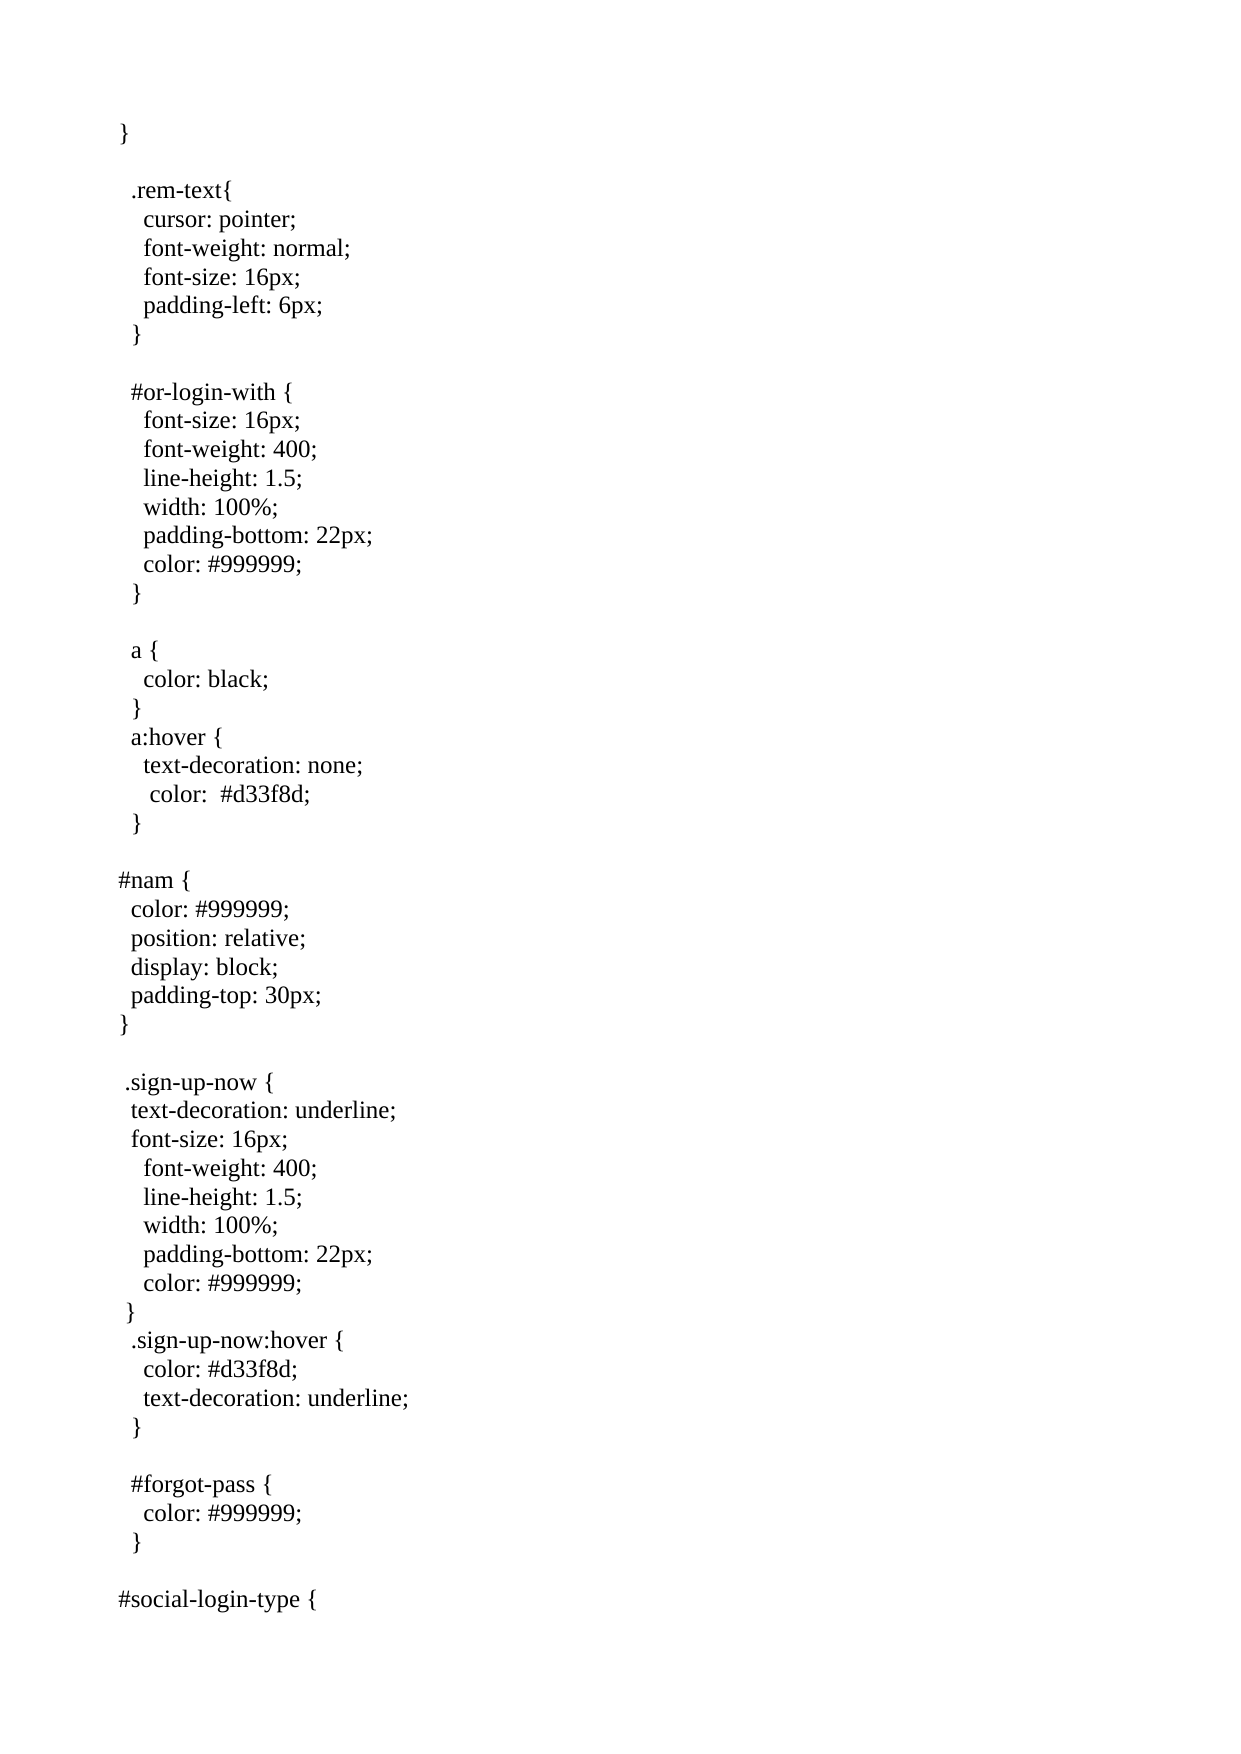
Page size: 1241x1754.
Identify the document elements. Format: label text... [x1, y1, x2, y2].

text line-height: 1.5; [118, 1182, 1122, 1211]
text line-height: 1.5; [118, 463, 1122, 492]
text position: relative; [118, 923, 1122, 952]
text color: black; [118, 664, 1122, 693]
text } [118, 319, 1122, 348]
text font-weight: normal; [118, 233, 1122, 262]
text padding-top: 30px; [118, 981, 1122, 1009]
text } [118, 118, 1122, 147]
text width: 100%; [118, 1211, 1122, 1239]
text cursor: pointer; [118, 204, 1122, 233]
text #or-login-with { [118, 377, 1122, 406]
text padding-bottom: 22px; [118, 521, 1122, 549]
text padding-left: 6px; [118, 291, 1122, 319]
text .sign-up-now { [118, 1067, 1122, 1096]
text } [118, 578, 1122, 607]
text width: 100%; [118, 492, 1122, 521]
text } [118, 1297, 1122, 1326]
text } [118, 1527, 1122, 1556]
text color: #d33f8d; [118, 1354, 1122, 1383]
text } [118, 1412, 1122, 1441]
text } [118, 808, 1122, 837]
text .rem-text{ [118, 176, 1122, 204]
text text-decoration: underline; [118, 1383, 1122, 1412]
text color: #999999; [118, 1268, 1122, 1297]
text a { [118, 636, 1122, 664]
text a:hover { [118, 722, 1122, 751]
text font-size: 16px; [118, 1124, 1122, 1153]
text color: #d33f8d; [118, 779, 1122, 808]
text color: #999999; [118, 894, 1122, 923]
text } [118, 693, 1122, 722]
text font-size: 16px; [118, 262, 1122, 291]
text display: block; [118, 952, 1122, 981]
text font-weight: 400; [118, 434, 1122, 463]
text text-decoration: underline; [118, 1096, 1122, 1124]
text #social-login-type { [118, 1584, 1122, 1613]
text padding-bottom: 22px; [118, 1239, 1122, 1268]
text #nam { [118, 866, 1122, 894]
text } [118, 1009, 1122, 1038]
text font-weight: 400; [118, 1153, 1122, 1182]
text font-size: 16px; [118, 406, 1122, 434]
text color: #999999; [118, 549, 1122, 578]
text text-decoration: none; [118, 751, 1122, 779]
text #forgot-pass { [118, 1469, 1122, 1498]
text color: #999999; [118, 1498, 1122, 1527]
text .sign-up-now:hover { [118, 1326, 1122, 1354]
